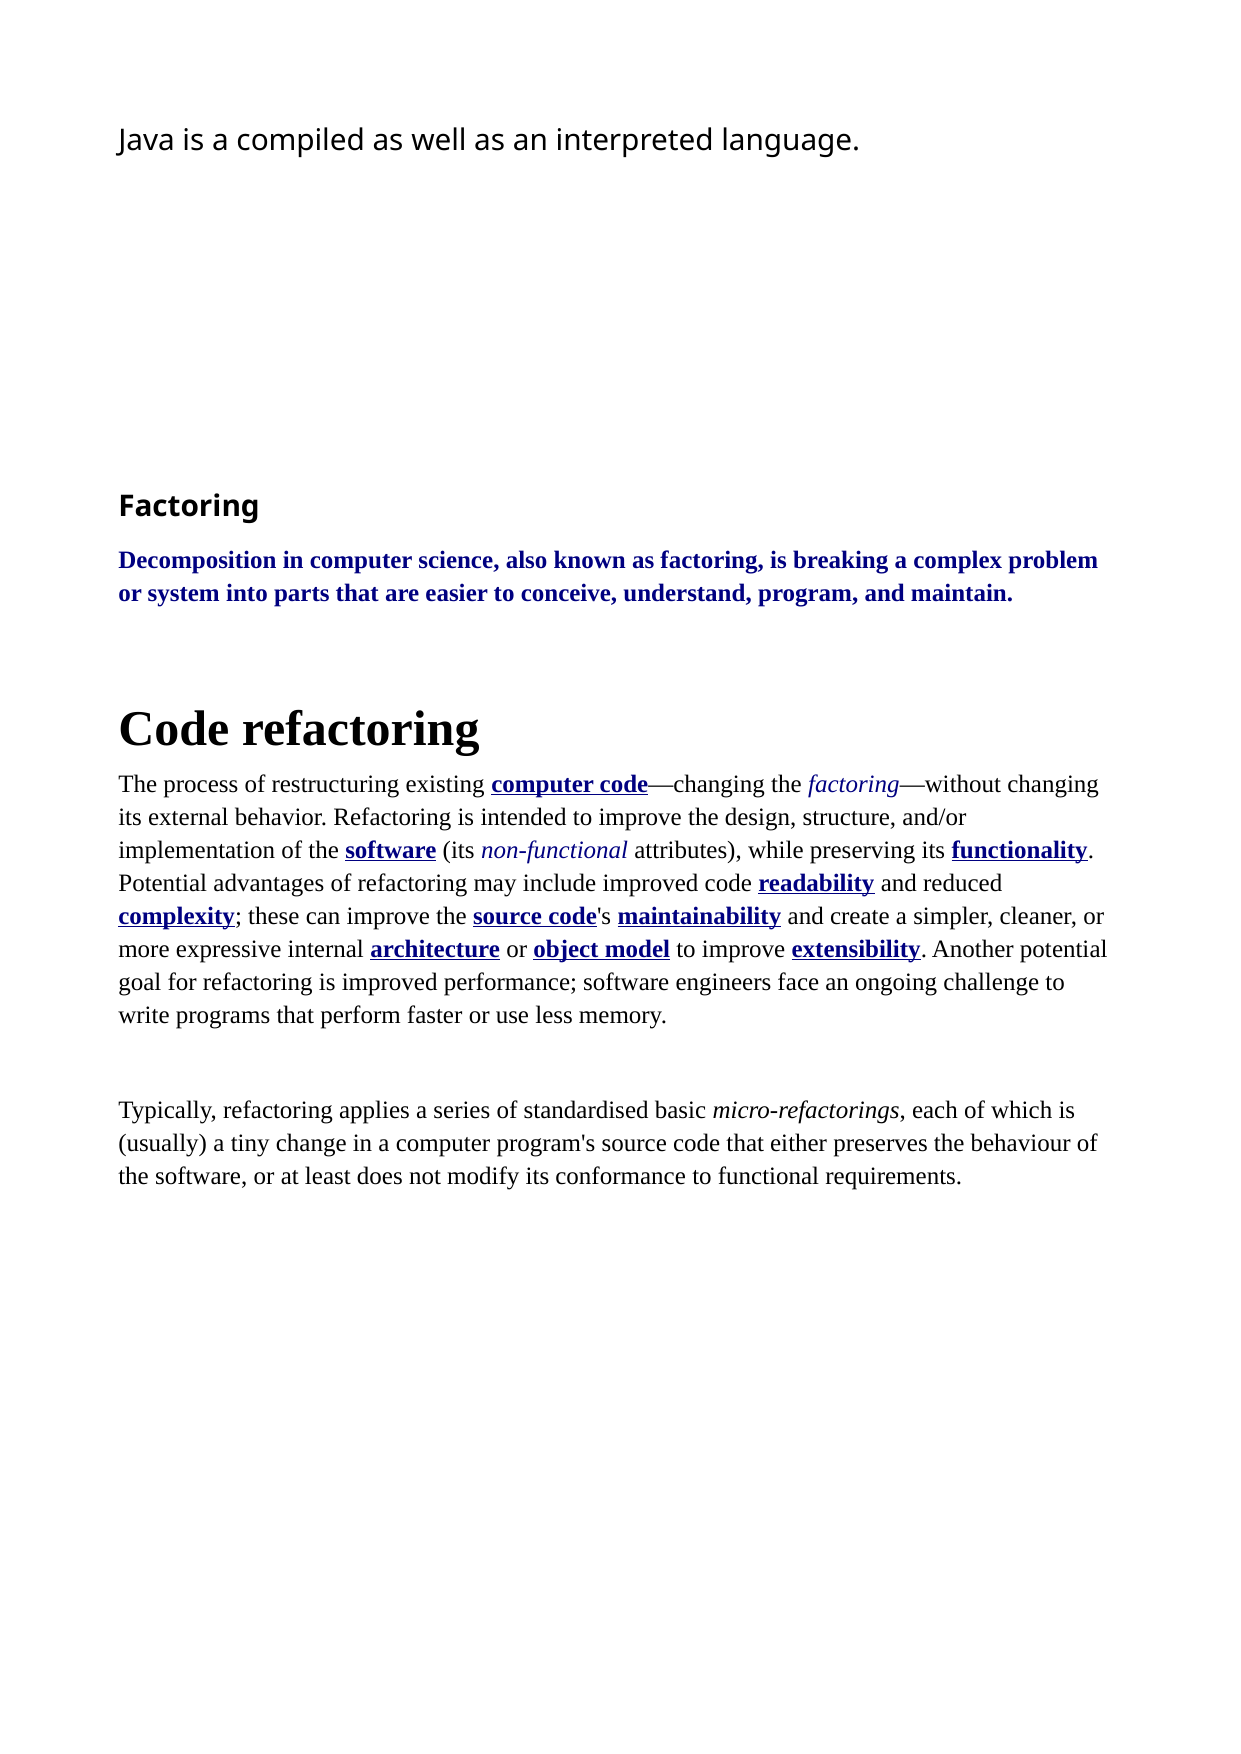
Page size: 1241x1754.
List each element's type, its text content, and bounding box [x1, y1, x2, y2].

text Java is a compiled as well as an interpreted language. [118, 118, 1122, 158]
text Factoring [118, 484, 1122, 525]
text Decomposition in computer science, also known as factoring, is breaking a complex problem or system into parts that are easier to conceive, understand, program, and maintain. [118, 545, 1122, 607]
text The process of restructuring existing computer code—changing the factoring—without changing its external behavior. Refactoring is intended to improve the design, structure, and/or implementation of the software (its non-functional attributes), while preserving its functionality. Potential advantages of refactoring may include improved code readability and reduced complexity; these can improve the source code's maintainability and create a simpler, cleaner, or more expressive internal architecture or object model to improve extensibility. Another potential goal for refactoring is improved performance; software engineers face an ongoing challenge to write programs that perform faster or use less memory. [118, 769, 1122, 1028]
text Typically, refactoring applies a series of standardised basic micro-refactorings, each of which is (usually) a tiny change in a computer program's source code that either preserves the behaviour of the software, or at least does not modify its conformance to functional requirements. [118, 1095, 1122, 1190]
subtitle Code refactoring [118, 699, 1122, 756]
